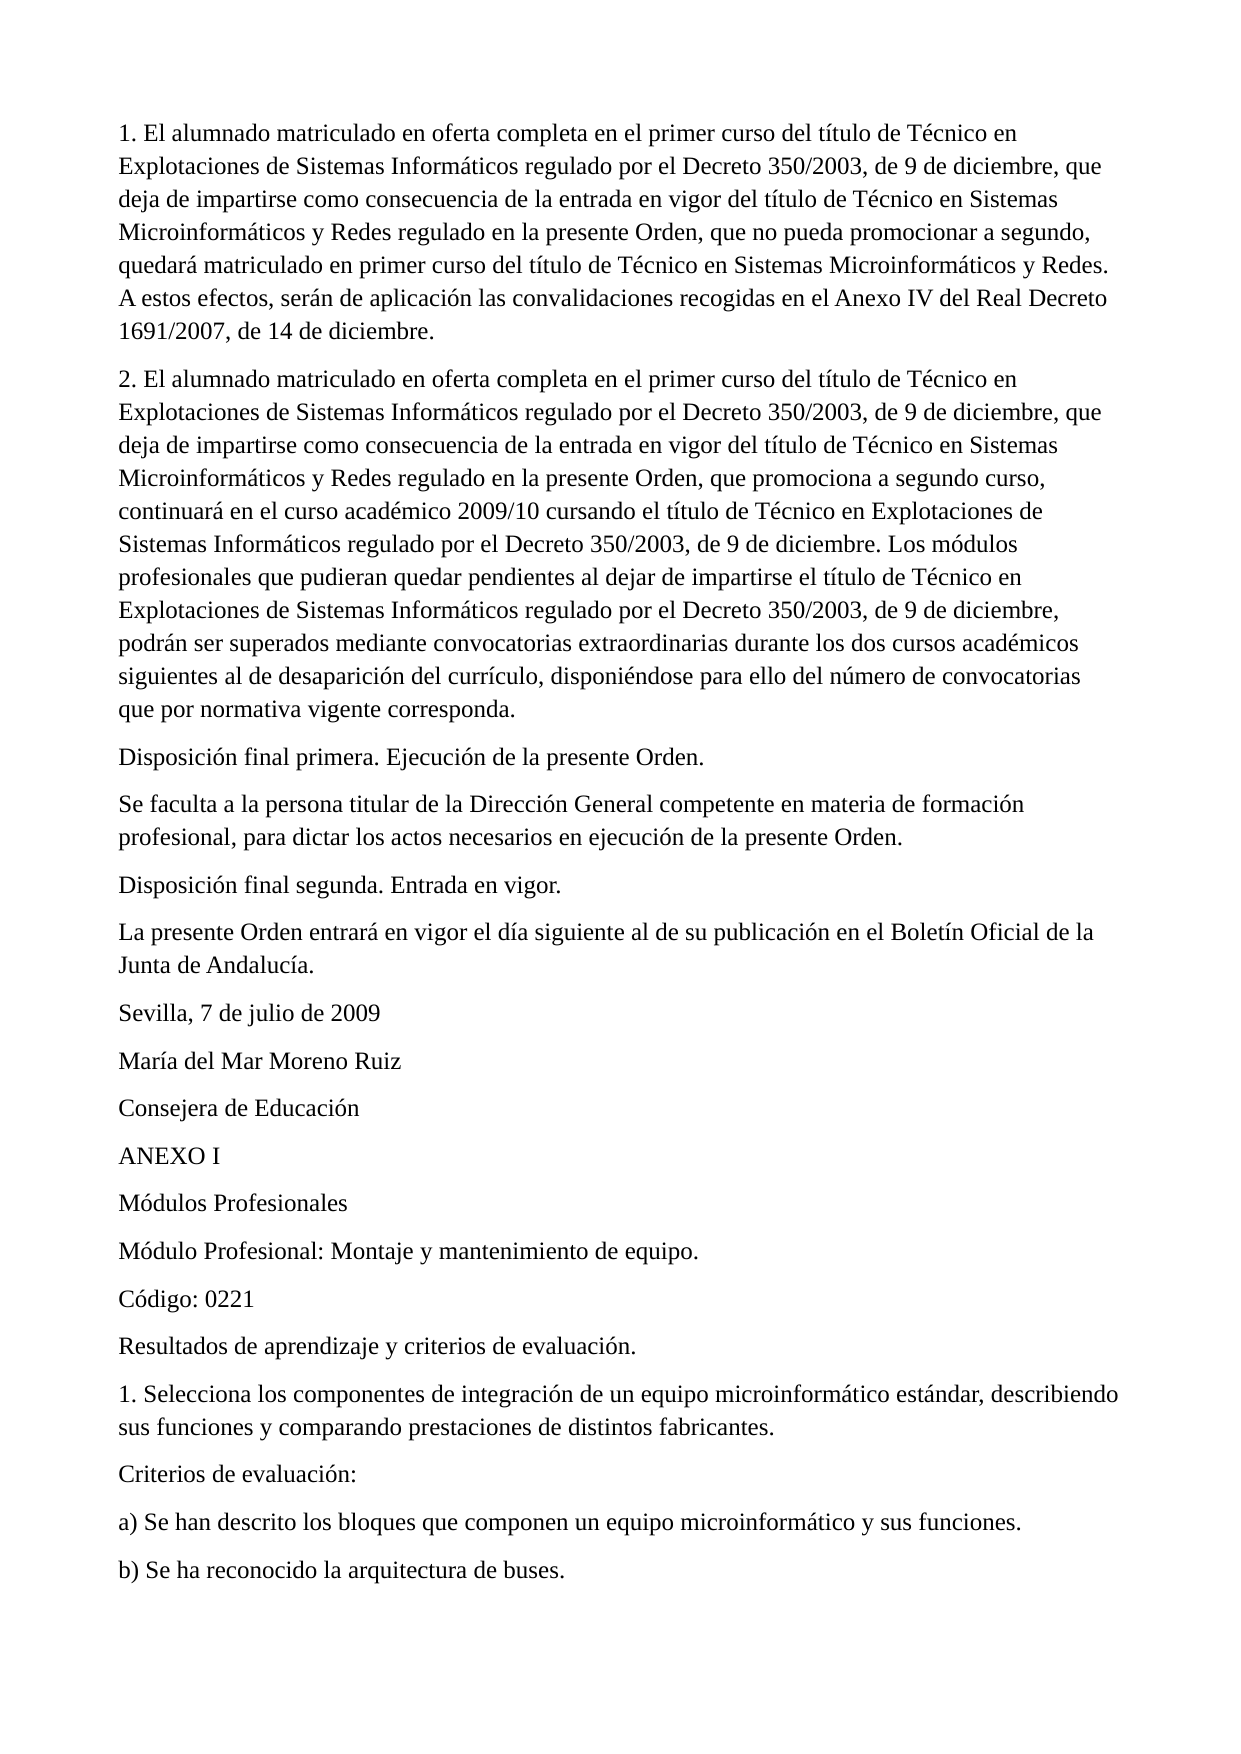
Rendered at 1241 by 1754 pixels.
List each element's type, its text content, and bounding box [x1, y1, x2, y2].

text Resultados de aprendizaje y criterios de evaluación. [118, 1331, 1122, 1360]
text 1. Selecciona los componentes de integración de un equipo microinformático estándar, describiendo sus funciones y comparando prestaciones de distintos fabricantes. [118, 1379, 1122, 1441]
text Sevilla, 7 de julio de 2009 [118, 998, 1122, 1027]
text 2. El alumnado matriculado en oferta completa en el primer curso del título de Técnico en Explotaciones de Sistemas Informáticos regulado por el Decreto 350/2003, de 9 de diciembre, que deja de impartirse como consecuencia de la entrada en vigor del título de Técnico en Sistemas Microinformáticos y Redes regulado en la presente Orden, que promociona a segundo curso, continuará en el curso académico 2009/10 cursando el título de Técnico en Explotaciones de Sistemas Informáticos regulado por el Decreto 350/2003, de 9 de diciembre. Los módulos profesionales que pudieran quedar pendientes al dejar de impartirse el título de Técnico en Explotaciones de Sistemas Informáticos regulado por el Decreto 350/2003, de 9 de diciembre, podrán ser superados mediante convocatorias extraordinarias durante los dos cursos académicos siguientes al de desaparición del currículo, disponiéndose para ello del número de convocatorias que por normativa vigente corresponda. [118, 364, 1122, 723]
text b) Se ha reconocido la arquitectura de buses. [118, 1555, 1122, 1583]
text 1. El alumnado matriculado en oferta completa en el primer curso del título de Técnico en Explotaciones de Sistemas Informáticos regulado por el Decreto 350/2003, de 9 de diciembre, que deja de impartirse como consecuencia de la entrada en vigor del título de Técnico en Sistemas Microinformáticos y Redes regulado en la presente Orden, que no pueda promocionar a segundo, quedará matriculado en primer curso del título de Técnico en Sistemas Microinformáticos y Redes. A estos efectos, serán de aplicación las convalidaciones recogidas en el Anexo IV del Real Decreto 1691/2007, de 14 de diciembre. [118, 118, 1122, 345]
text Código: 0221 [118, 1284, 1122, 1312]
text Módulo Profesional: Montaje y mantenimiento de equipo. [118, 1236, 1122, 1265]
text María del Mar Moreno Ruiz [118, 1046, 1122, 1074]
text Módulos Profesionales [118, 1188, 1122, 1217]
text Disposición final segunda. Entrada en vigor. [118, 870, 1122, 899]
text La presente Orden entrará en vigor el día siguiente al de su publicación en el Boletín Oficial de la Junta de Andalucía. [118, 917, 1122, 979]
text a) Se han descrito los bloques que componen un equipo microinformático y sus funciones. [118, 1507, 1122, 1536]
text Disposición final primera. Ejecución de la presente Orden. [118, 742, 1122, 770]
text Se faculta a la persona titular de la Dirección General competente en materia de formación profesional, para dictar los actos necesarios en ejecución de la presente Orden. [118, 789, 1122, 851]
text ANEXO I [118, 1141, 1122, 1170]
text Consejera de Educación [118, 1093, 1122, 1122]
text Criterios de evaluación: [118, 1459, 1122, 1488]
